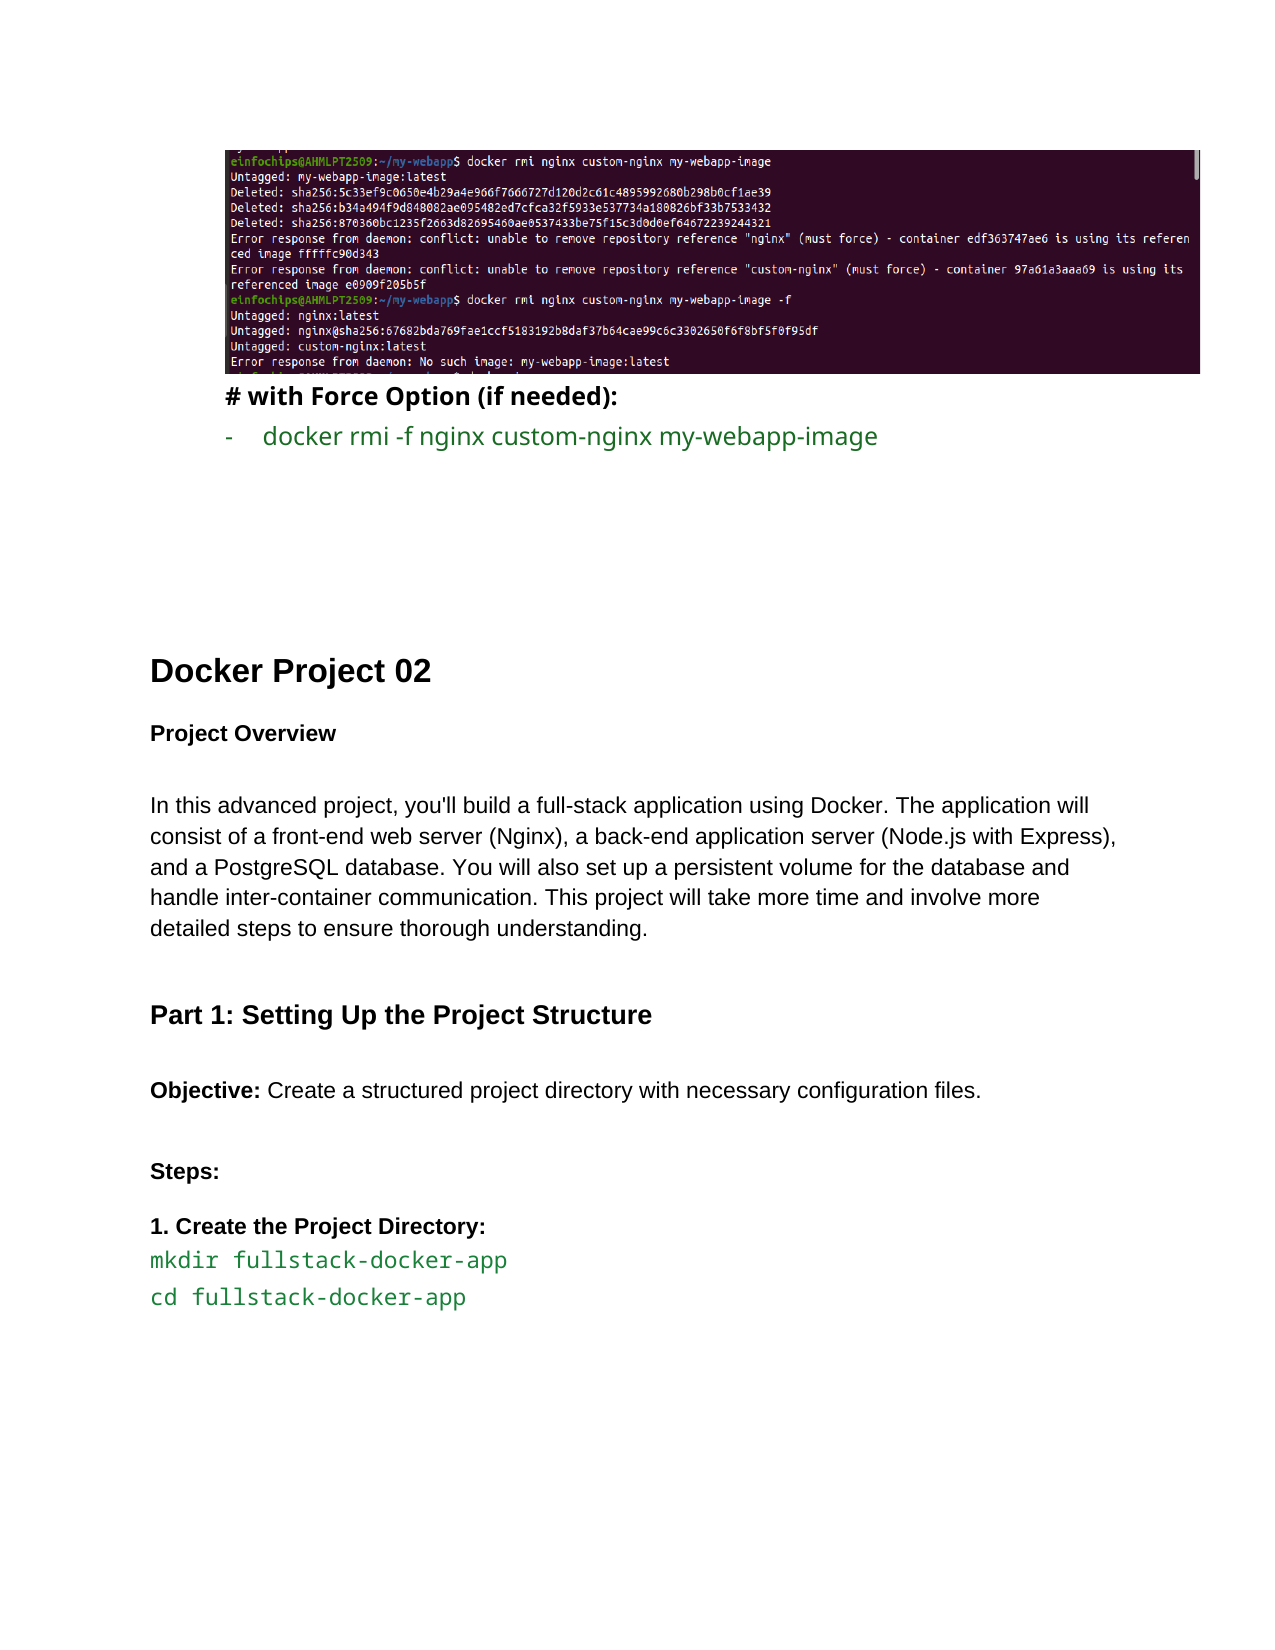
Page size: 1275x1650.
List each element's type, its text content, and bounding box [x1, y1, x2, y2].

subtitle Project Overview [150, 720, 1125, 747]
list # with Force Option (if needed): [225, 379, 1125, 413]
text Objective: Create a structured project directory with necessary configuration files. [150, 1077, 1125, 1103]
text Docker Project 02 [150, 651, 1125, 689]
text cd fullstack-docker-app [150, 1281, 1125, 1312]
subtitle Part 1: Setting Up the Project Structure [150, 999, 1125, 1030]
text 1. Create the Project Directory: mkdir fullstack-docker-app [150, 1213, 1125, 1276]
text In this advanced project, you'll build a full-stack application using Docker. The application will consist of a front-end web server (Nginx), a back-end application server (Node.js with Express), and a PostgreSQL database. You will also set up a persistent volume for the database and handle inter-container communication. This project will take more time and involve more detailed steps to ensure thorough understanding. [150, 792, 1125, 941]
list docker rmi -f nginx custom-nginx my-webapp-image [225, 418, 1125, 452]
text Steps: [150, 1158, 1125, 1184]
